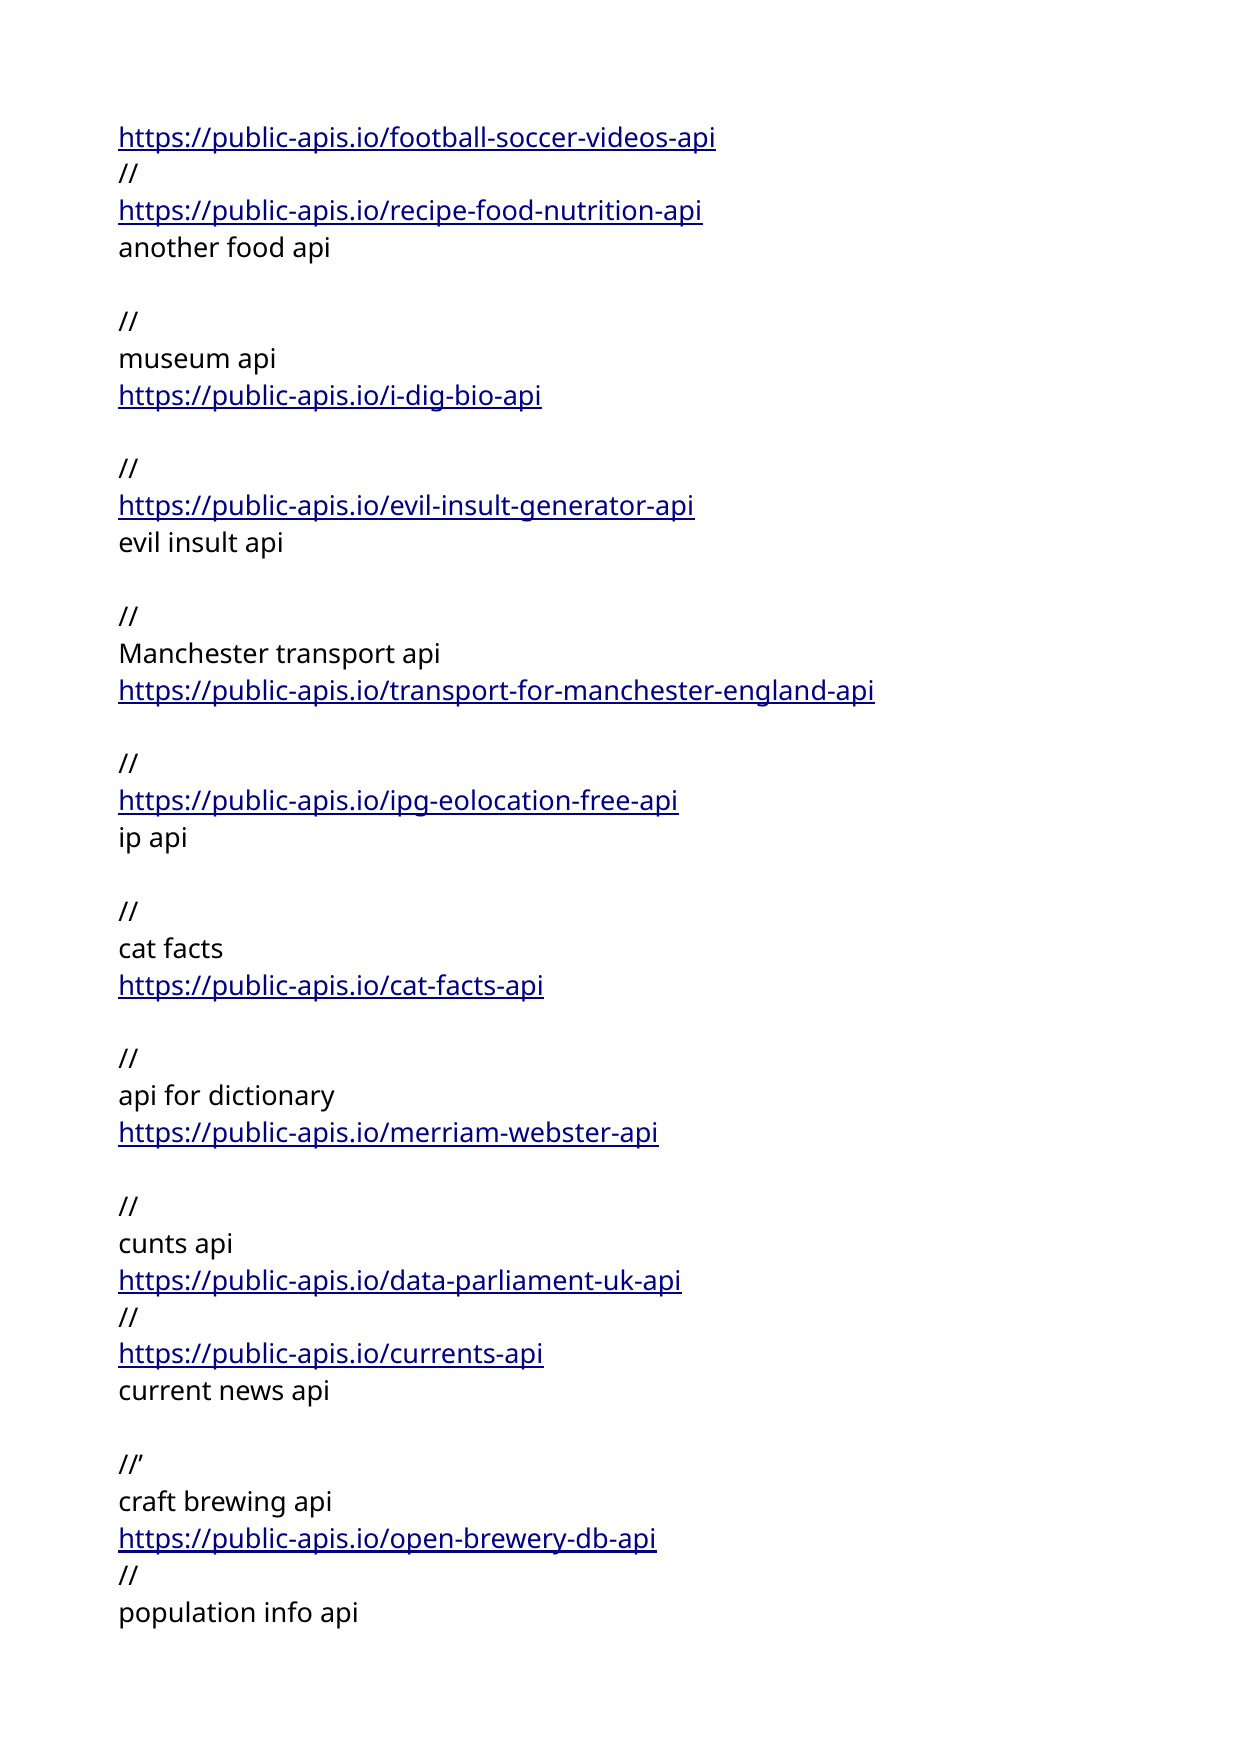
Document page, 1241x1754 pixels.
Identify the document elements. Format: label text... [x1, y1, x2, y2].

text //’ [118, 1446, 1122, 1482]
text evil insult api [118, 524, 1122, 561]
text craft brewing api [118, 1482, 1122, 1519]
text // [118, 450, 1122, 487]
text // [118, 1040, 1122, 1077]
text // [118, 1187, 1122, 1224]
text ip api [118, 819, 1122, 856]
text https://public-apis.io/cat-facts-api [118, 966, 1122, 1003]
text https://public-apis.io/evil-insult-generator-api [118, 487, 1122, 524]
text cat facts [118, 929, 1122, 966]
text // [118, 597, 1122, 634]
text // [118, 1556, 1122, 1593]
text // [118, 302, 1122, 339]
text current news api [118, 1372, 1122, 1409]
text https://public-apis.io/open-brewery-db-api [118, 1519, 1122, 1556]
text https://public-apis.io/ipg-eolocation-free-api [118, 782, 1122, 819]
text population info api [118, 1593, 1122, 1630]
text // [118, 892, 1122, 929]
text https://public-apis.io/i-dig-bio-api [118, 376, 1122, 413]
text // [118, 1298, 1122, 1335]
text museum api [118, 339, 1122, 376]
text https://public-apis.io/recipe-food-nutrition-api [118, 192, 1122, 229]
text another food api [118, 229, 1122, 266]
text https://public-apis.io/transport-for-manchester-england-api [118, 671, 1122, 708]
text cunts api [118, 1224, 1122, 1261]
text https://public-apis.io/currents-api [118, 1335, 1122, 1372]
text // [118, 155, 1122, 192]
text Manchester transport api [118, 634, 1122, 671]
text // [118, 745, 1122, 782]
text https://public-apis.io/football-soccer-videos-api [118, 118, 1122, 155]
text https://public-apis.io/merriam-webster-api [118, 1114, 1122, 1151]
text https://public-apis.io/data-parliament-uk-api [118, 1261, 1122, 1298]
text api for dictionary [118, 1077, 1122, 1114]
